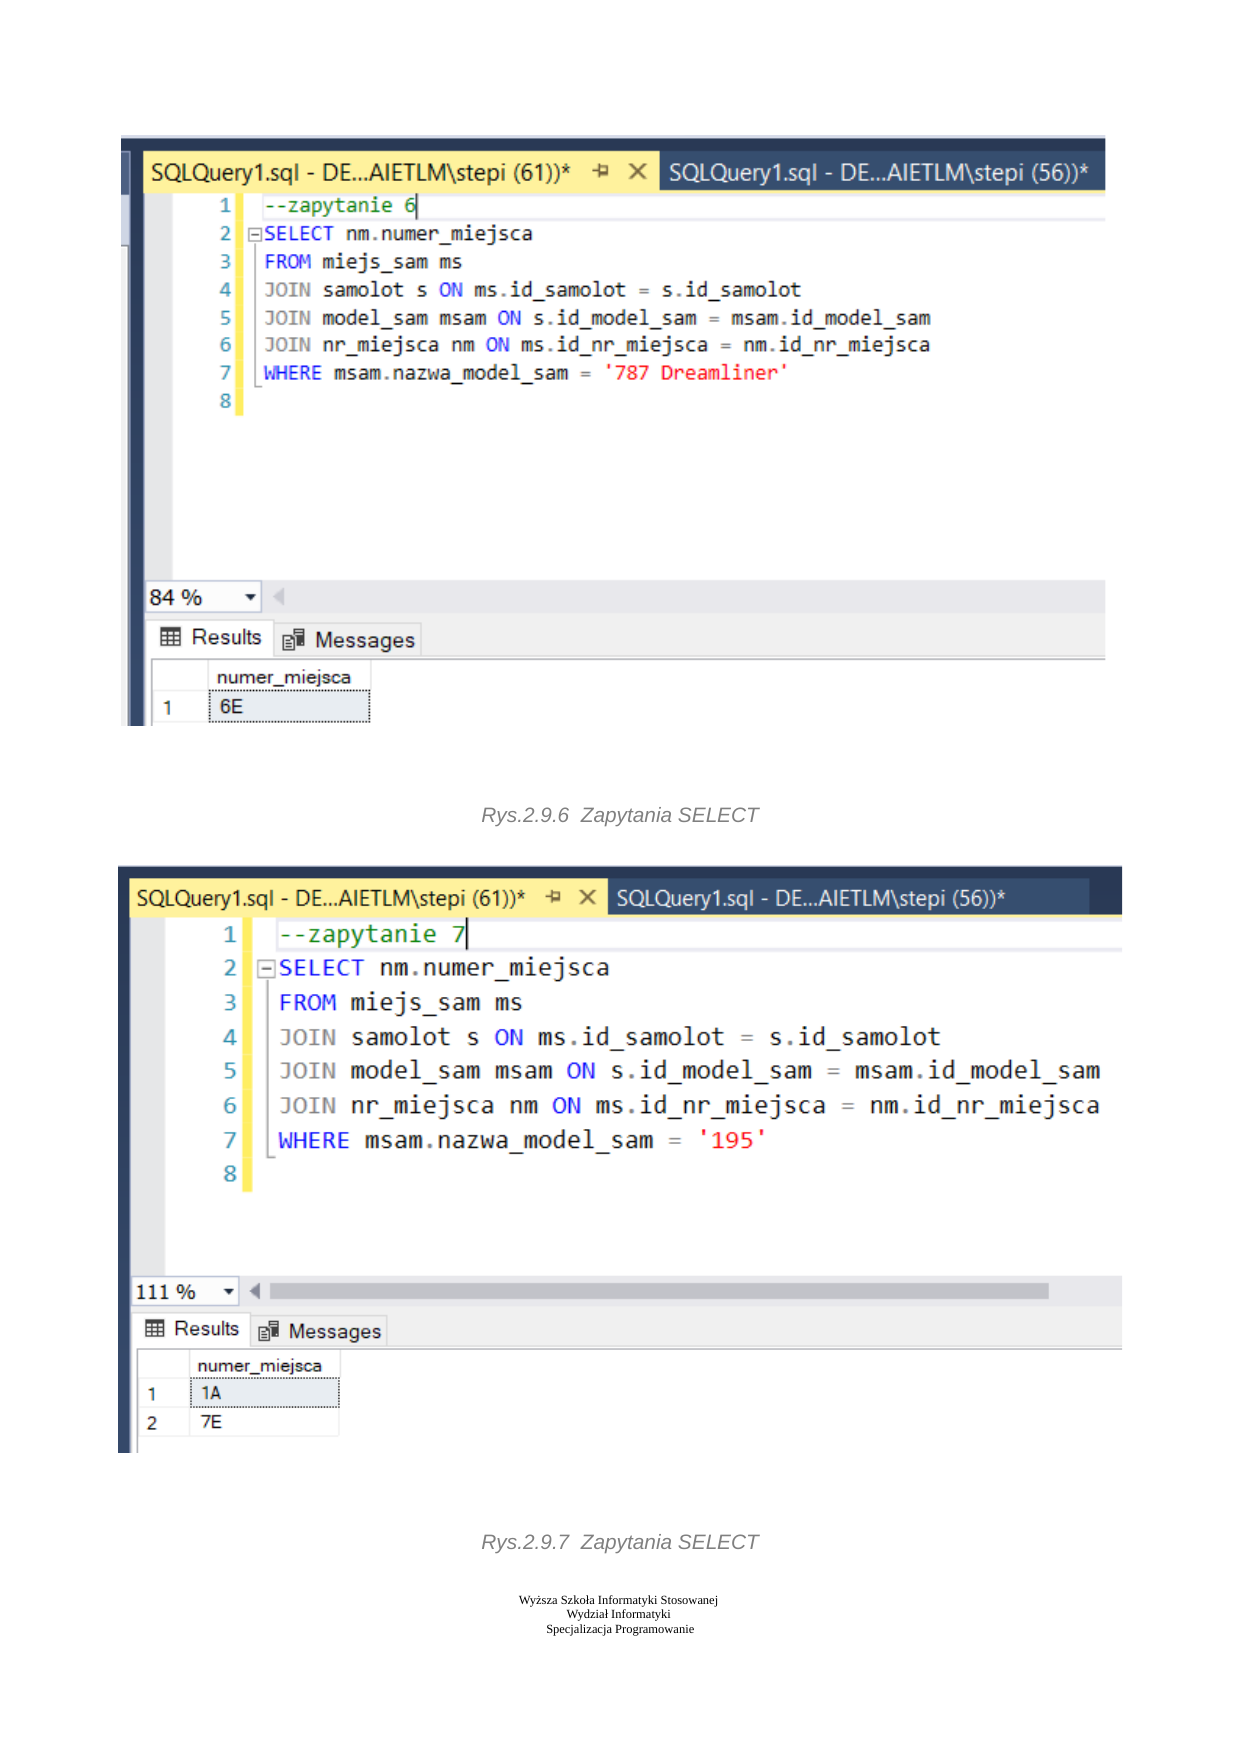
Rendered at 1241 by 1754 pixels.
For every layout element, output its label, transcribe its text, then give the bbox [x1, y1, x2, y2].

text Rys.2.9.7 Zapytania SELECT [118, 1530, 1122, 1554]
picture [118, 865, 1123, 1453]
picture [121, 135, 1106, 726]
text Rys.2.9.6 Zapytania SELECT [118, 802, 1122, 826]
